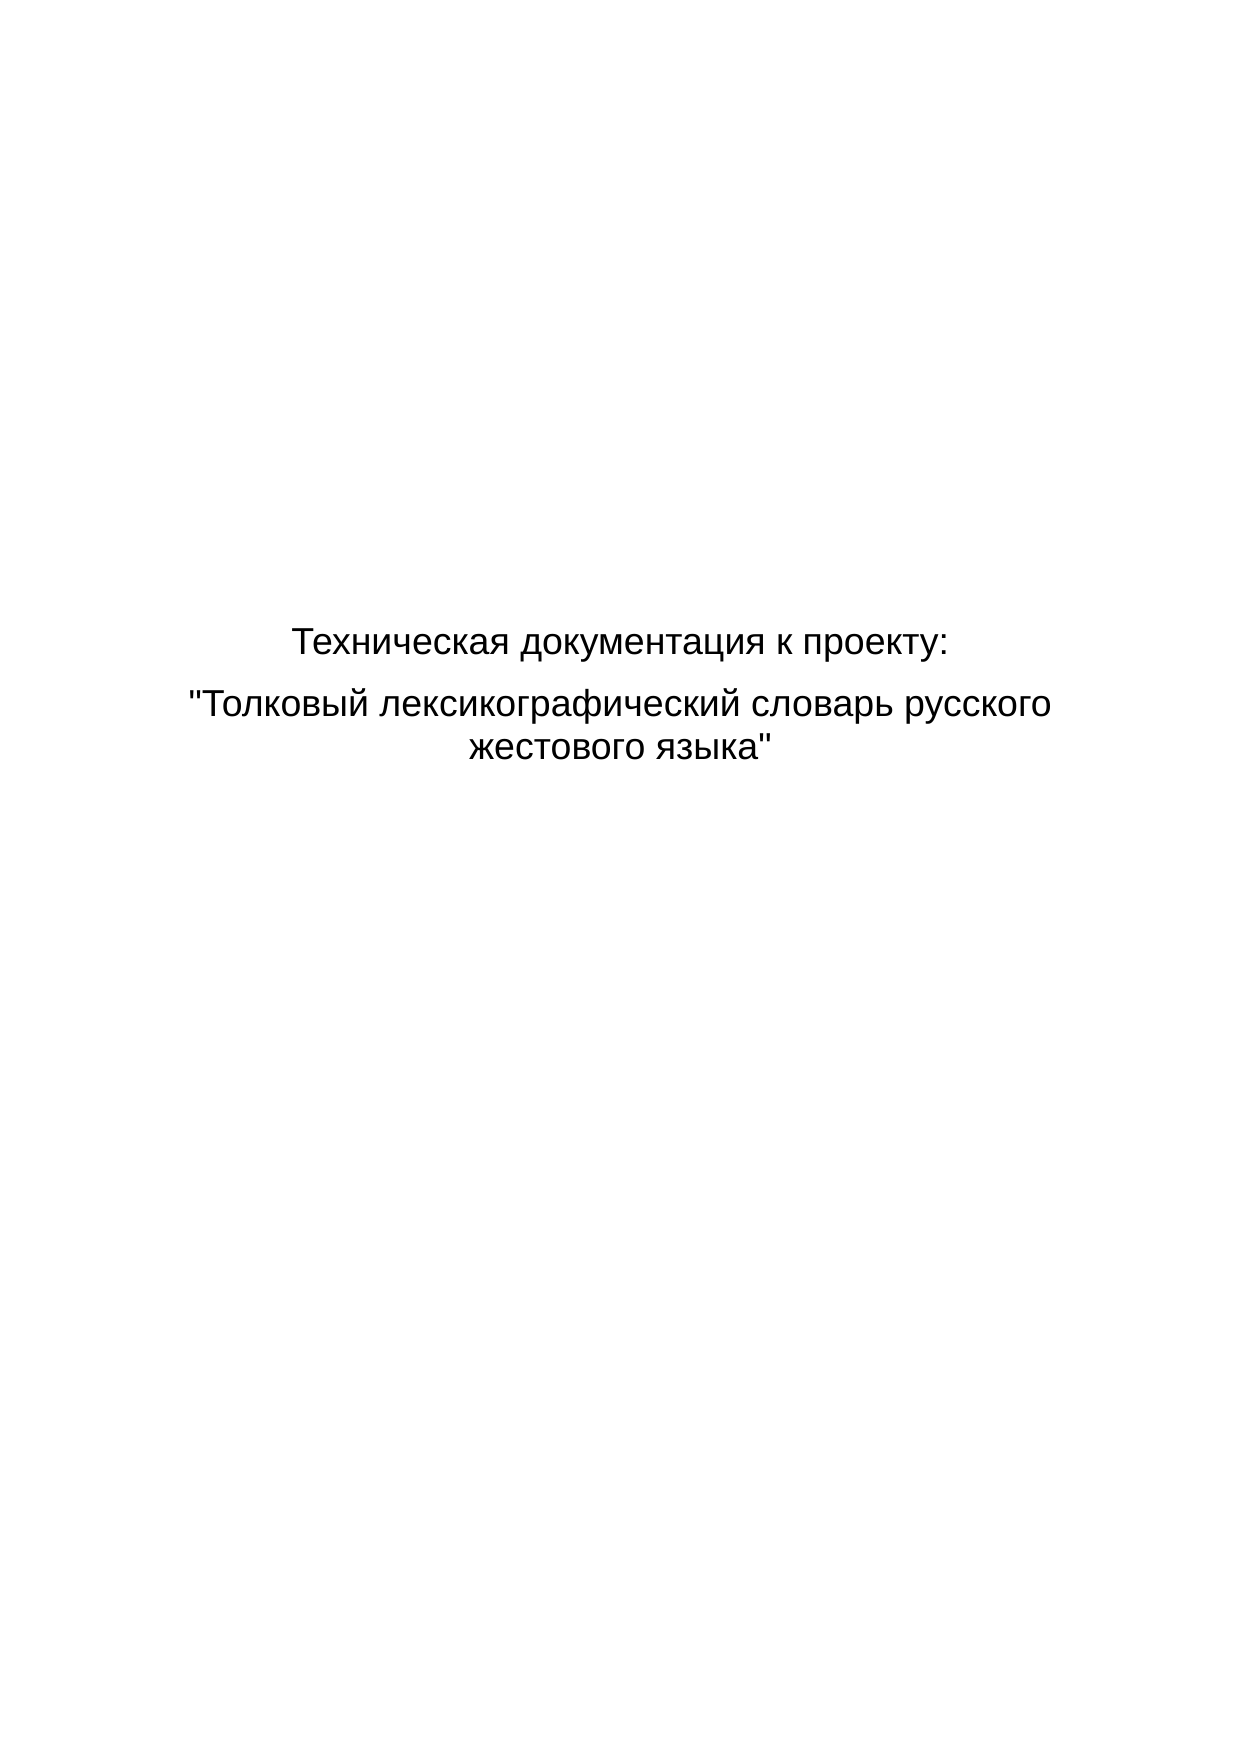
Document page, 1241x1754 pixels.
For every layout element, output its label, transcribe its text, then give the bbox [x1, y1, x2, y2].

subtitle Техническая документация к проекту: [118, 619, 1122, 662]
subtitle "Толковый лексикографический словарь русского жестового языка" [118, 681, 1122, 767]
